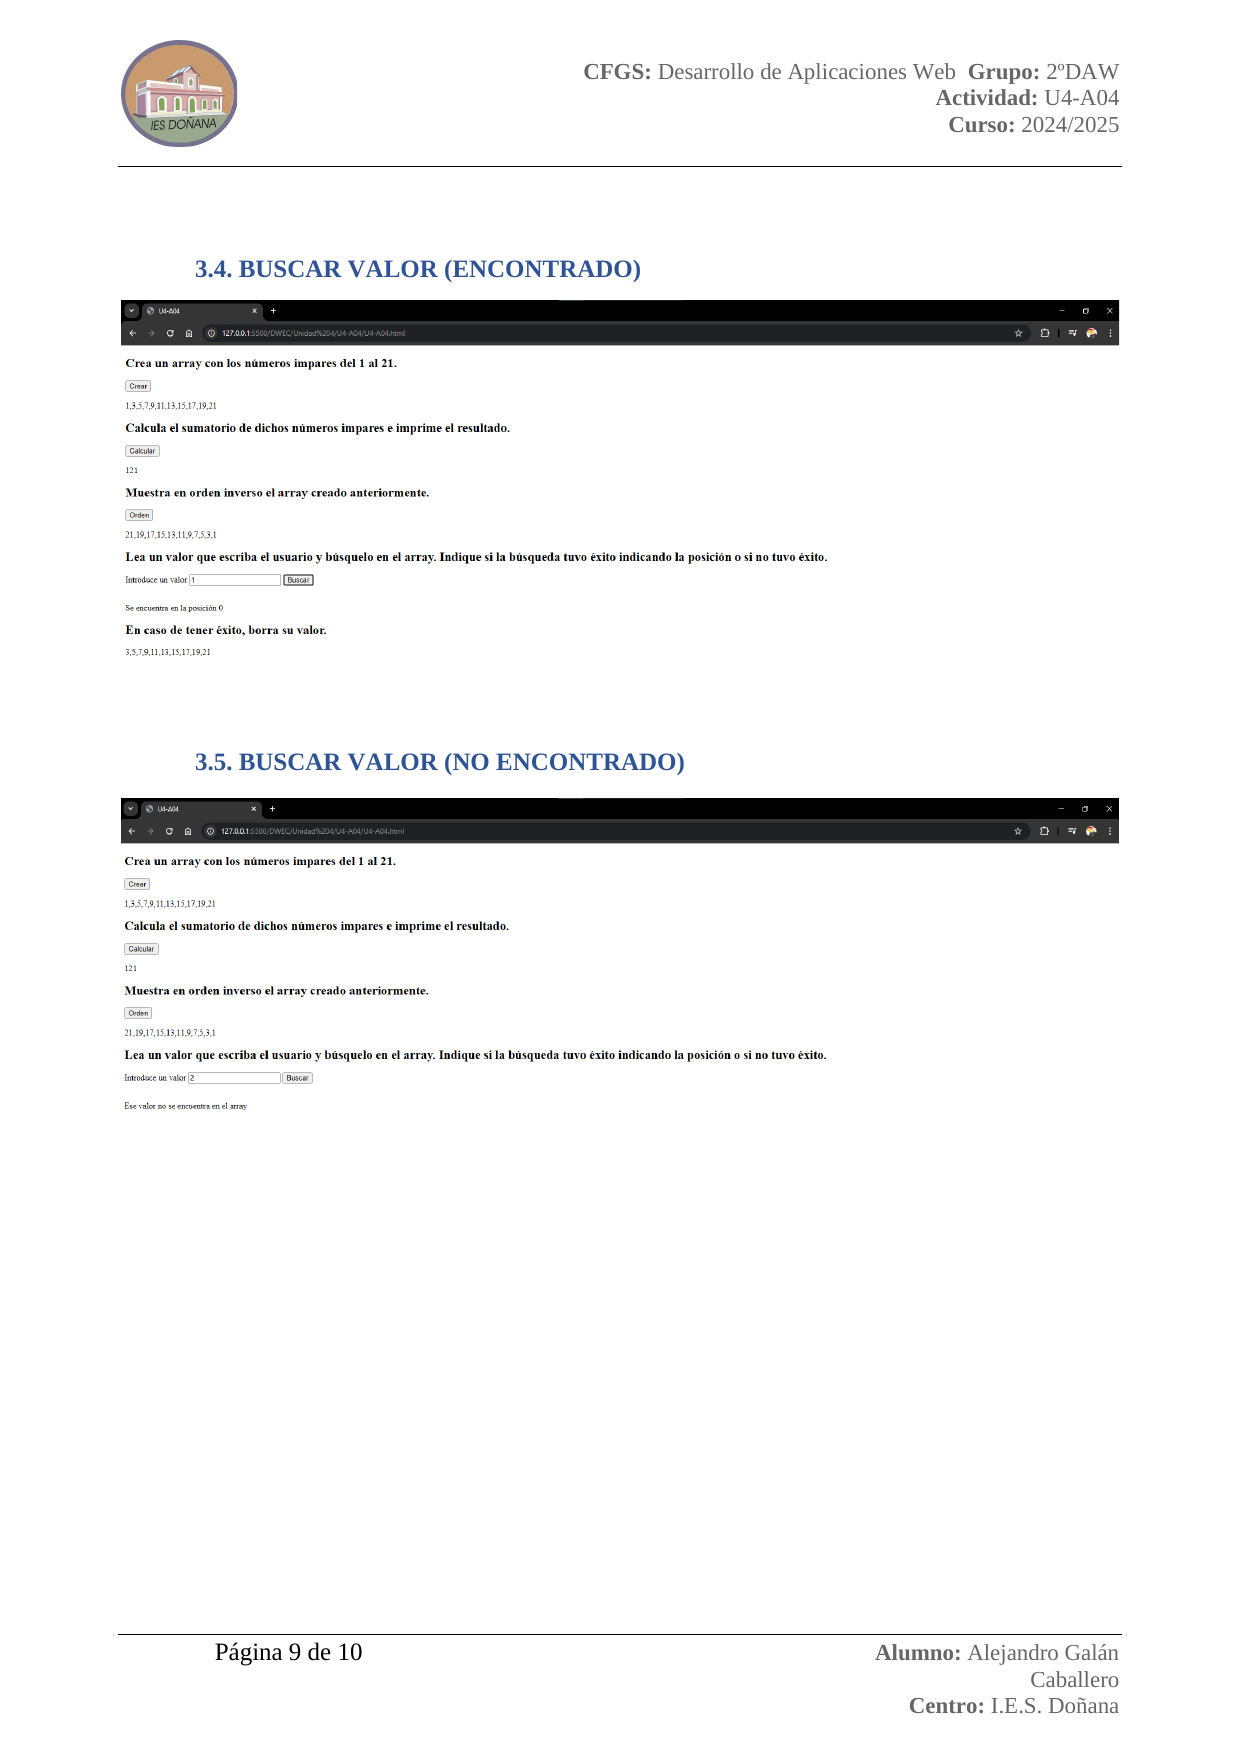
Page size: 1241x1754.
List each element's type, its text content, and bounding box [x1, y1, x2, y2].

subtitle 3.5. BUSCAR VALOR (NO ENCONTRADO) [121, 747, 1119, 775]
subtitle 3.4. BUSCAR VALOR (ENCONTRADO) [121, 254, 1119, 283]
picture [121, 798, 1119, 1115]
picture [121, 300, 1120, 663]
picture [121, 40, 238, 147]
